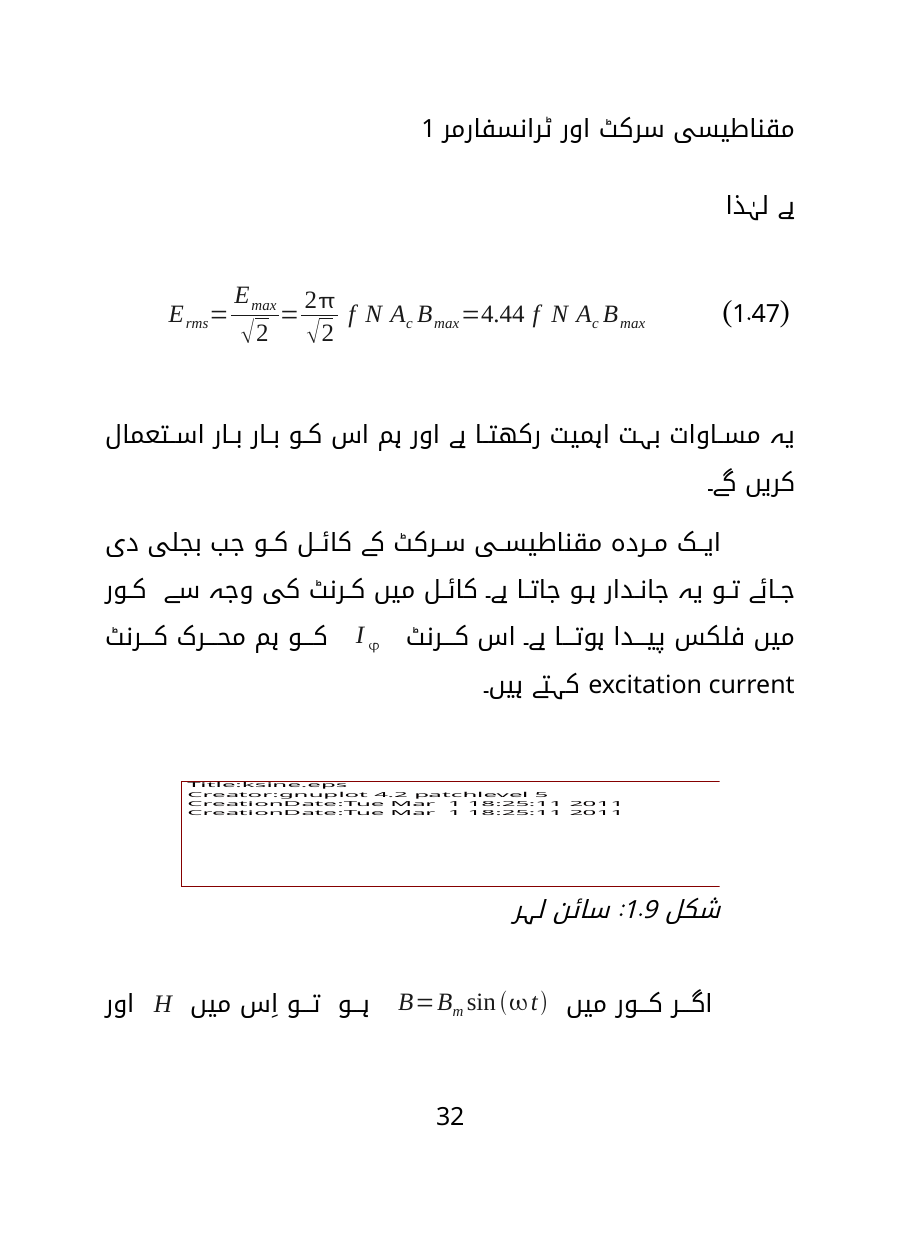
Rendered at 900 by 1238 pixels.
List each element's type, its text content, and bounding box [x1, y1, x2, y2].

text شکل 1.9: سائن لہر [180, 780, 720, 934]
table_header [105, 276, 698, 365]
text یہ مساوات بہت اہمیت رکھتا ہے اور ہم اس کو بار بار استعمال کریں گے۔ [105, 412, 795, 506]
text ایک مردہ مقناطیسی سرکٹ کے کائل کو جب بجلی دی جائے تو یہ جاندار ہو جاتا ہے۔ کائل میں کرنٹ کی وجہ سے کور میں فلکس پیدا ہوتا ہے۔ اس کرنٹ کو ہم محرک کرنٹ excitation current کہتے ہیں۔ [105, 519, 795, 708]
text ہم اےسی بجلی میں کرنٹ، وولٹج وغیرہ کے rms آر ایم ایس مقدار میں دلچسپی رکھتے ہیں۔ ایک سائن نما لہر کی آر ایم ایس ویلیو اس کی زیادہ سے زیادہ مقدار کیگنّا ہوتی ہے لہٰذا [105, 182, 795, 230]
table_header (1.47) [698, 276, 795, 365]
text اگر کور میں ہو تو اِس میںاور ایک غیر سائن نما شکل اختیار کر لیتے ہیں۔ اس صورت میں اِن کے آر ایم ایس مقداراور ہوتے ہیں، جہاں [105, 981, 795, 1028]
